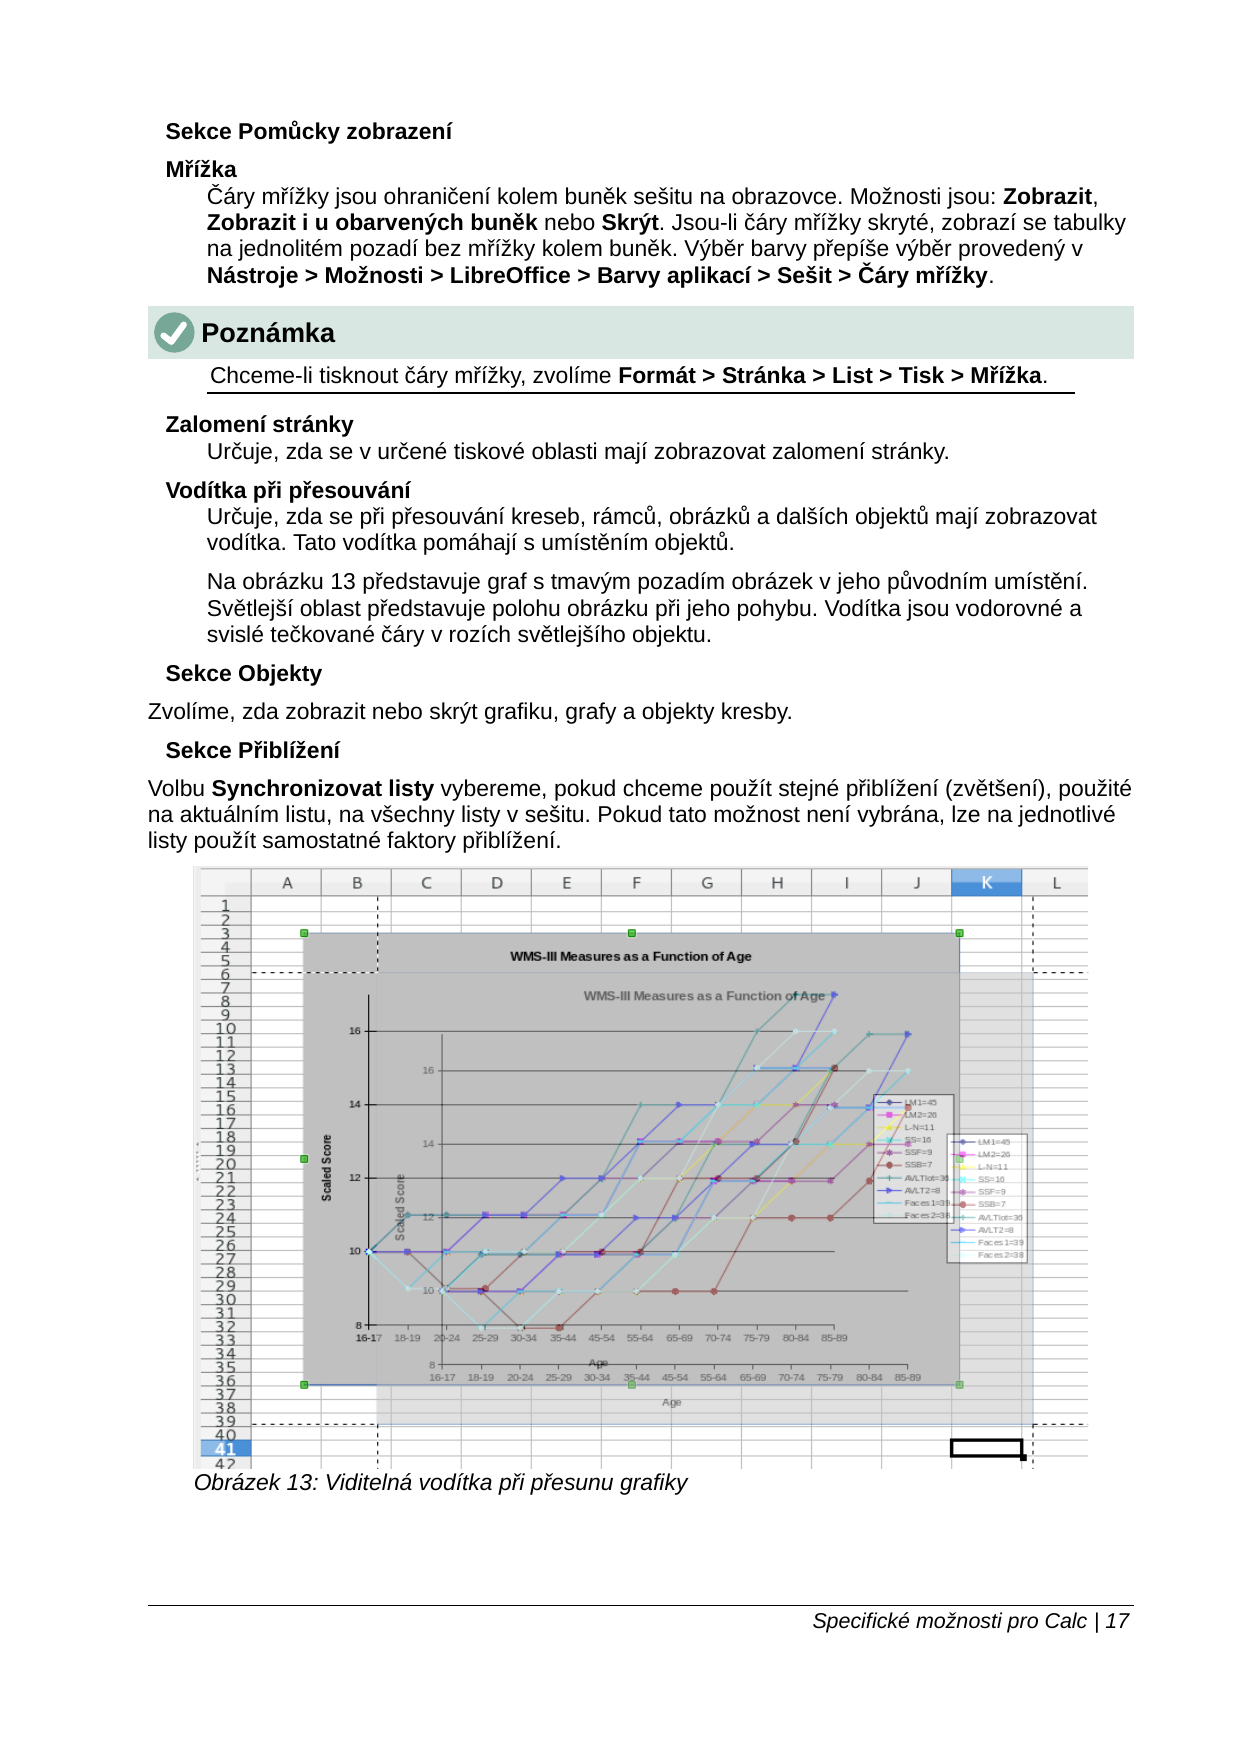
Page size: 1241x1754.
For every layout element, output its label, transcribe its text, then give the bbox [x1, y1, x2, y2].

text Obrázek 13: Viditelná vodítka při přesunu grafiky [193, 1469, 1088, 1495]
text Sekce Objekty [165, 660, 1134, 686]
subtitle Poznámka [148, 306, 1134, 359]
text Chceme-li tisknout čáry mřížky, zvolíme Formát > Stránka > List > Tisk > Mřížka. [207, 359, 1075, 392]
text Zvolíme, zda zobrazit nebo skrýt grafiku, grafy a objekty kresby. [148, 698, 1134, 724]
picture [193, 866, 1089, 1469]
text Sekce Pomůcky zobrazení [165, 118, 1134, 144]
text Sekce Přiblížení [165, 737, 1134, 763]
text Na obrázku 13 představuje graf s tmavým pozadím obrázek v jeho původním umístění. Světlejší oblast představuje polohu obrázku při jeho pohybu. Vodítka jsou vodorovné a svislé tečkované čáry v rozích světlejšího objektu. [207, 568, 1134, 647]
text Čáry mřížky jsou ohraničení kolem buněk sešitu na obrazovce. Možnosti jsou: Zobrazit, Zobrazit i u obarvených buněk nebo Skrýt. Jsou-li čáry mřížky skryté, zobrazí se tabulky na jednolitém pozadí bez mřížky kolem buněk. Výběr barvy přepíše výběr provedený v Nástroje > Možnosti > LibreOffice > Barvy aplikací > Sešit > Čáry mřížky. [207, 183, 1134, 288]
text Určuje, zda se v určené tiskové oblasti mají zobrazovat zalomení stránky. [207, 438, 1134, 464]
text Určuje, zda se při přesouvání kreseb, rámců, obrázků a dalších objektů mají zobrazovat vodítka. Tato vodítka pomáhají s umístěním objektů. [207, 503, 1134, 556]
text Volbu Synchronizovat listy vybereme, pokud chceme použít stejné přiblížení (zvětšení), použité na aktuálním listu, na všechny listy v sešitu. Pokud tato možnost není vybrána, lze na jednotlivé listy použít samostatné faktory přiblížení. [148, 775, 1134, 854]
text Zalomení stránky [165, 411, 1134, 438]
text Vodítka při přesouvání [165, 477, 1134, 503]
text Mřížka [165, 156, 1134, 183]
